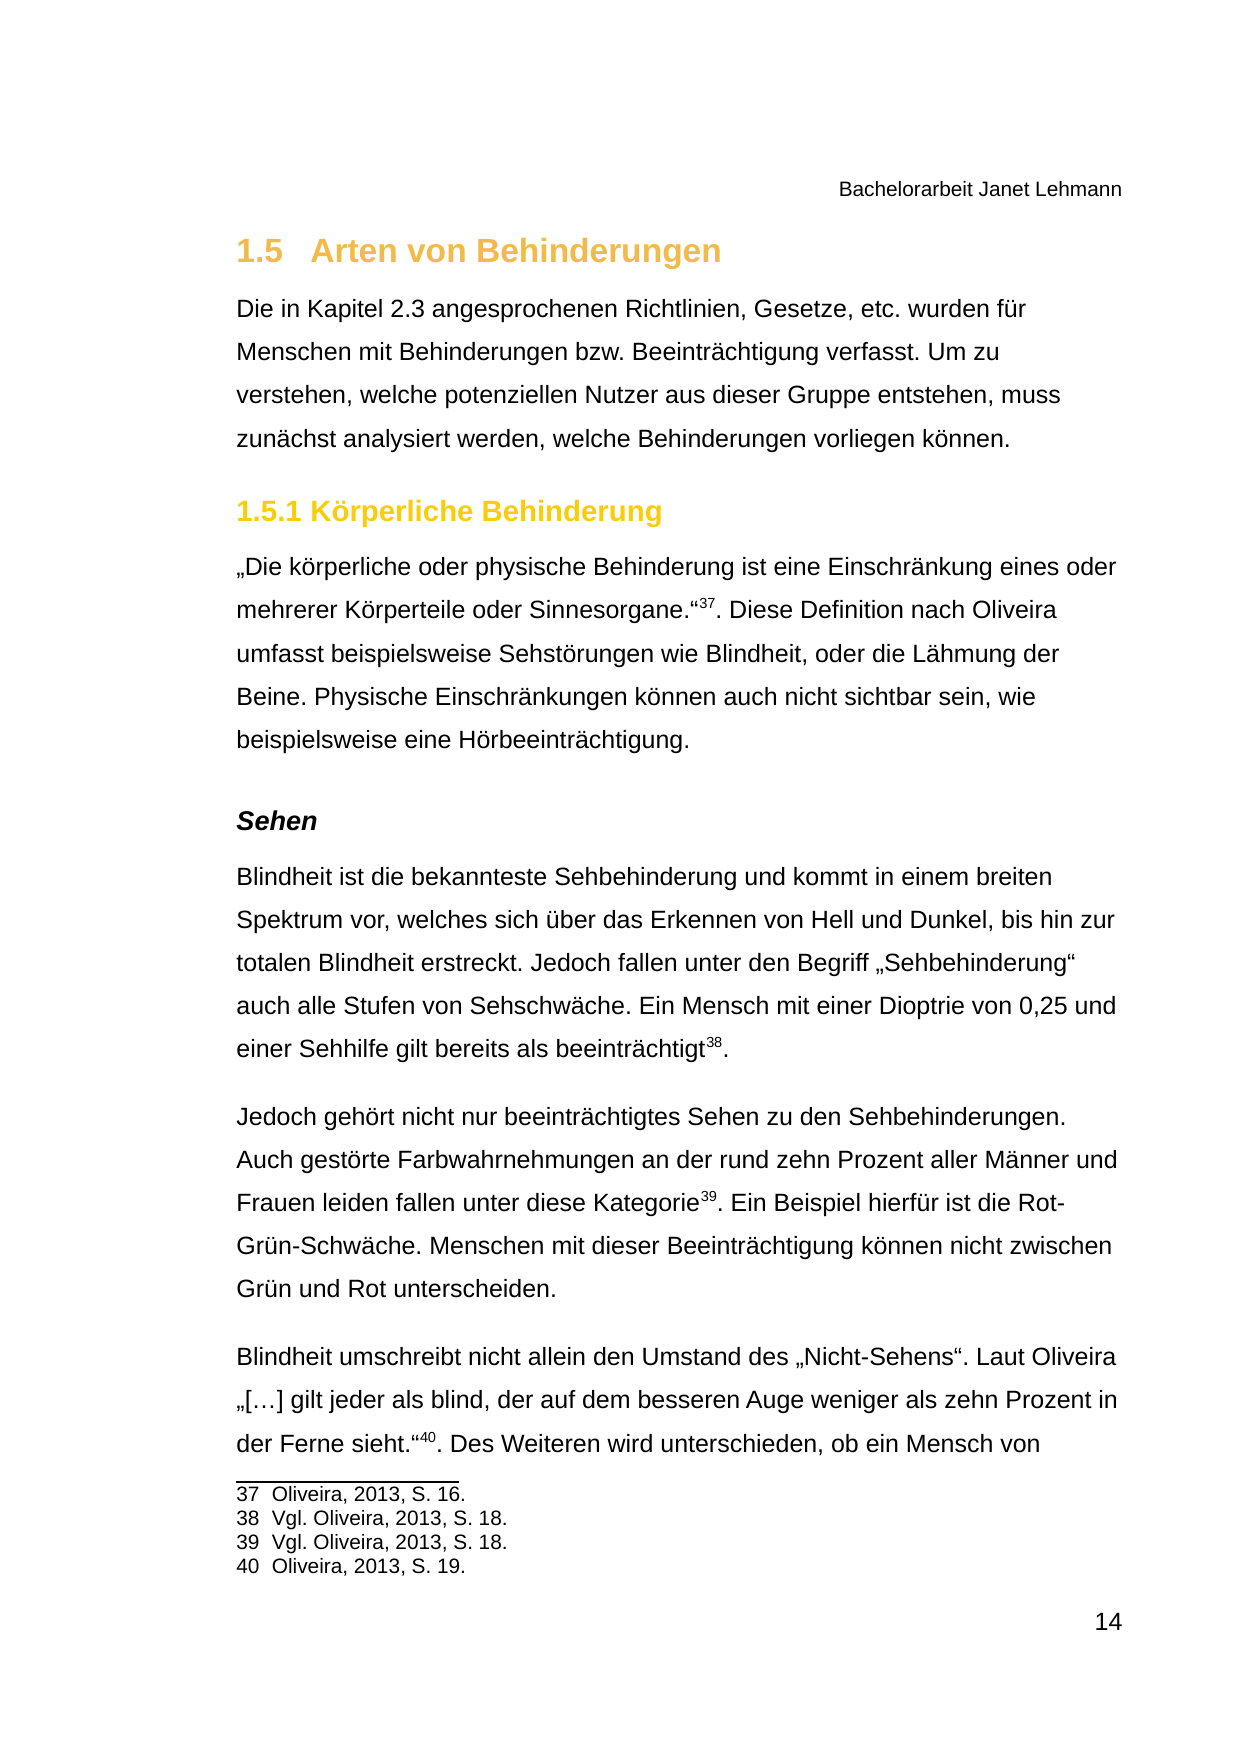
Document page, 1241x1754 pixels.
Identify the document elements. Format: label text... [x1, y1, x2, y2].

text Vgl. Oliveira, 2013, S. 18. [236, 1506, 1122, 1530]
subtitle Körperliche Behinderung [236, 494, 1122, 527]
text Oliveira, 2013, S. 19. [236, 1554, 1122, 1578]
text „Die körperliche oder physische Behinderung ist eine Einschränkung eines oder mehrerer Körperteile oder Sinnesorgane.“. Diese Definition nach Oliveira umfasst beispielsweise Sehstörungen wie Blindheit, oder die Lähmung der Beine. Physische Einschränkungen können auch nicht sichtbar sein, wie beispielsweise eine Hörbeeinträchtigung. [236, 552, 1122, 753]
text Blindheit ist die bekannteste Sehbehinderung und kommt in einem breiten Spektrum vor, welches sich über das Erkennen von Hell und Dunkel, bis hin zur totalen Blindheit erstreckt. Jedoch fallen unter den Begriff „Sehbehinderung“ auch alle Stufen von Sehschwäche. Ein Mensch mit einer Dioptrie von 0,25 und einer Sehhilfe gilt bereits als beeinträchtigt. [236, 861, 1122, 1063]
subtitle Arten von Behinderungen [236, 231, 1122, 269]
subtitle Sehen [236, 805, 1122, 837]
text Die in Kapitel 2.3 angesprochenen Richtlinien, Gesetze, etc. wurden für Menschen mit Behinderungen bzw. Beeinträchtigung verfasst. Um zu verstehen, welche potenziellen Nutzer aus dieser Gruppe entstehen, muss zunächst analysiert werden, welche Behinderungen vorliegen können. [236, 294, 1122, 452]
text Blindheit umschreibt nicht allein den Umstand des „Nicht-Sehens“. Laut Oliveira „[…] gilt jeder als blind, der auf dem besseren Auge weniger als zehn Prozent in der Ferne sieht.“. Des Weiteren wird unterschieden, ob ein Mensch von [236, 1342, 1122, 1457]
text Vgl. Oliveira, 2013, S. 18. [236, 1530, 1122, 1554]
text Oliveira, 2013, S. 16. [236, 1482, 1122, 1506]
text Jedoch gehört nicht nur beeinträchtigtes Sehen zu den Sehbehinderungen. Auch gestörte Farbwahrnehmungen an der rund zehn Prozent aller Männer und Frauen leiden fallen unter diese Kategorie. Ein Beispiel hierfür ist die Rot-Grün-Schwäche. Menschen mit dieser Beeinträchtigung können nicht zwischen Grün und Rot unterscheiden. [236, 1102, 1122, 1303]
